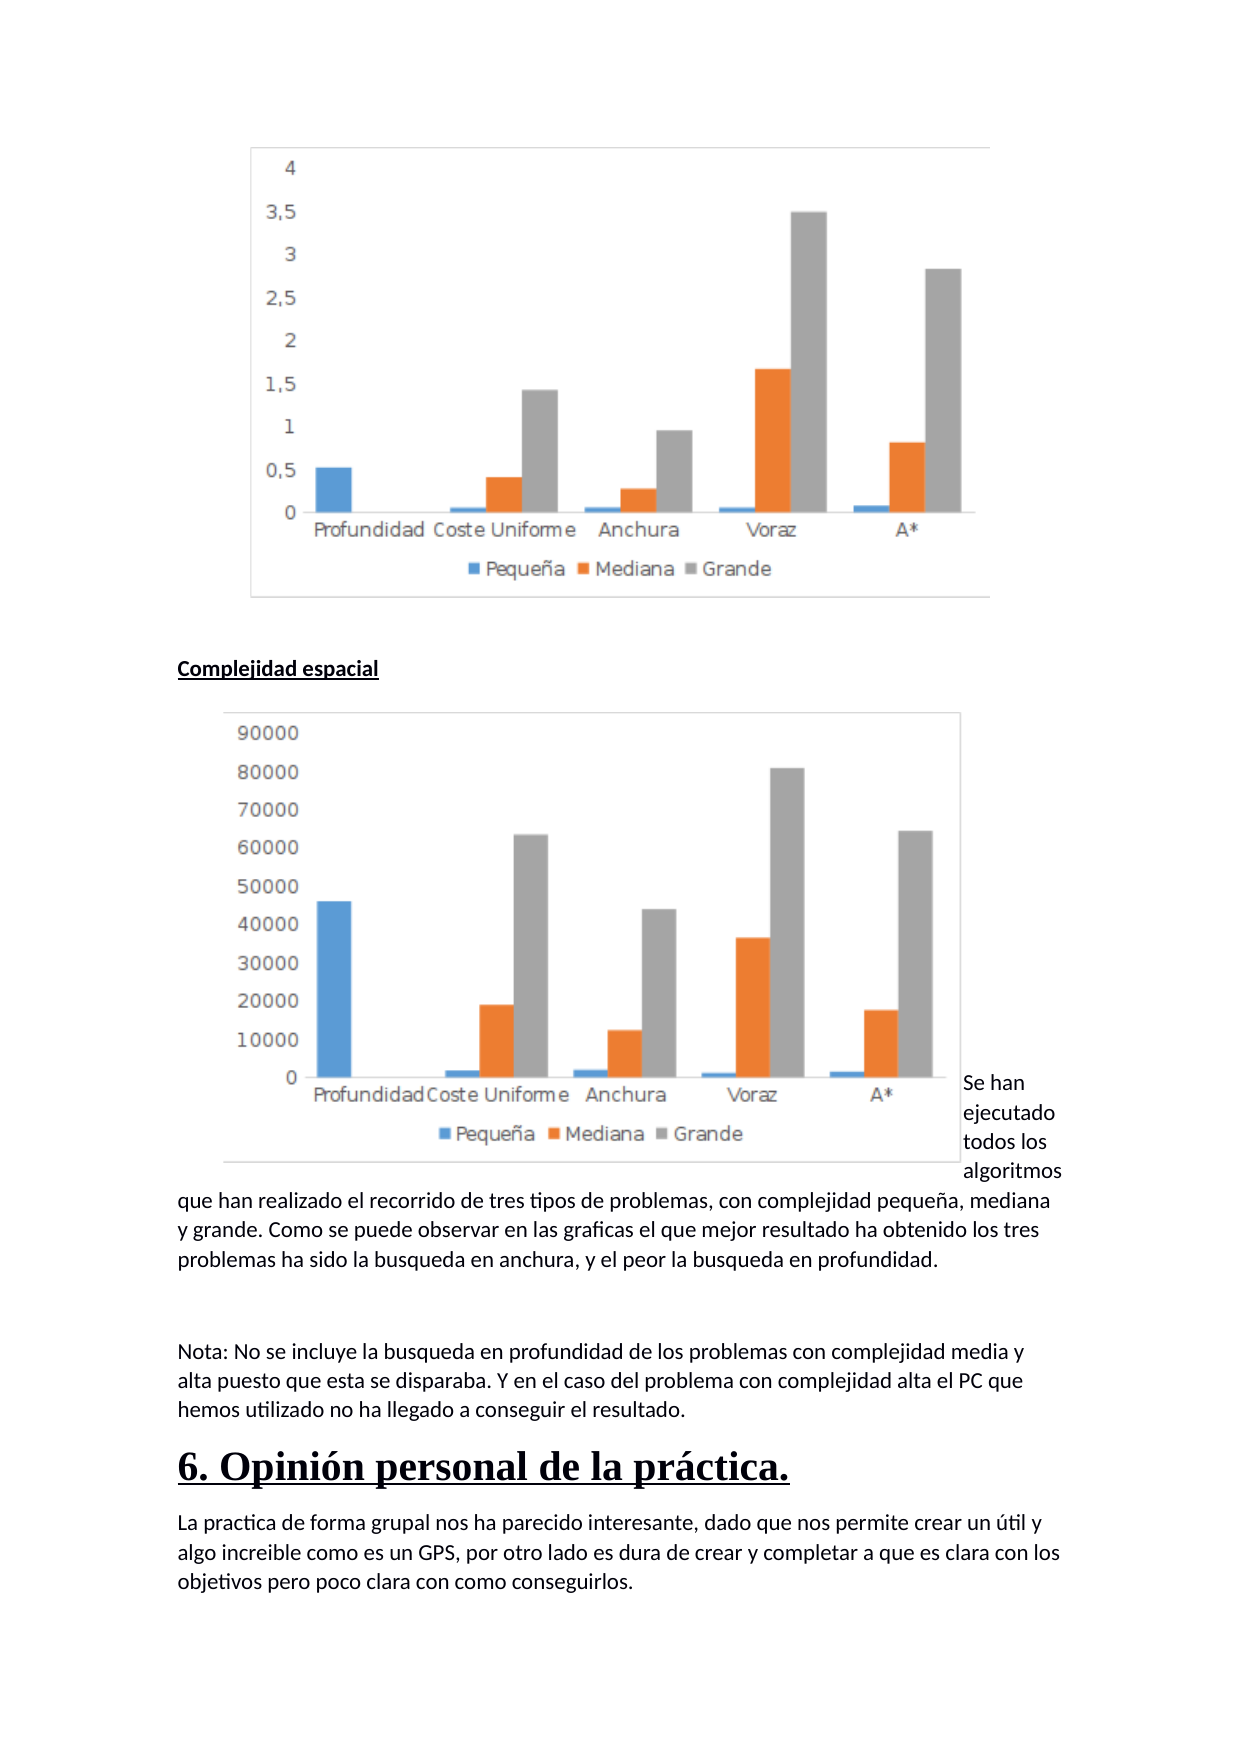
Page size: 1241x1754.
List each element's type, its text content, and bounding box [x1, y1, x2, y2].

text La practica de forma grupal nos ha parecido interesante, dado que nos permite crear un útil y algo increible como es un GPS, por otro lado es dura de crear y completar a que es clara con los objetivos pero poco clara con como conseguirlos. [177, 1508, 1063, 1595]
picture [223, 712, 963, 1163]
text Se han ejecutado todos los algoritmos que han realizado el recorrido de tres tipos de problemas, con complejidad pequeña, mediana y grande. Como se puede observar en las graficas el que mejor resultado ha obtenido los tres problemas ha sido la busqueda en anchura, y el peor la busqueda en profundidad. [177, 1068, 1063, 1273]
text 6. Opinión personal de la práctica. [177, 1442, 1063, 1489]
text Nota: No se incluye la busqueda en profundidad de los problemas con complejidad media y alta puesto que esta se disparaba. Y en el caso del problema con complejidad alta el PC que hemos utilizado no ha llegado a conseguir el resultado. [177, 1337, 1063, 1423]
picture [250, 147, 990, 598]
text Complejidad espacial [177, 654, 1063, 682]
